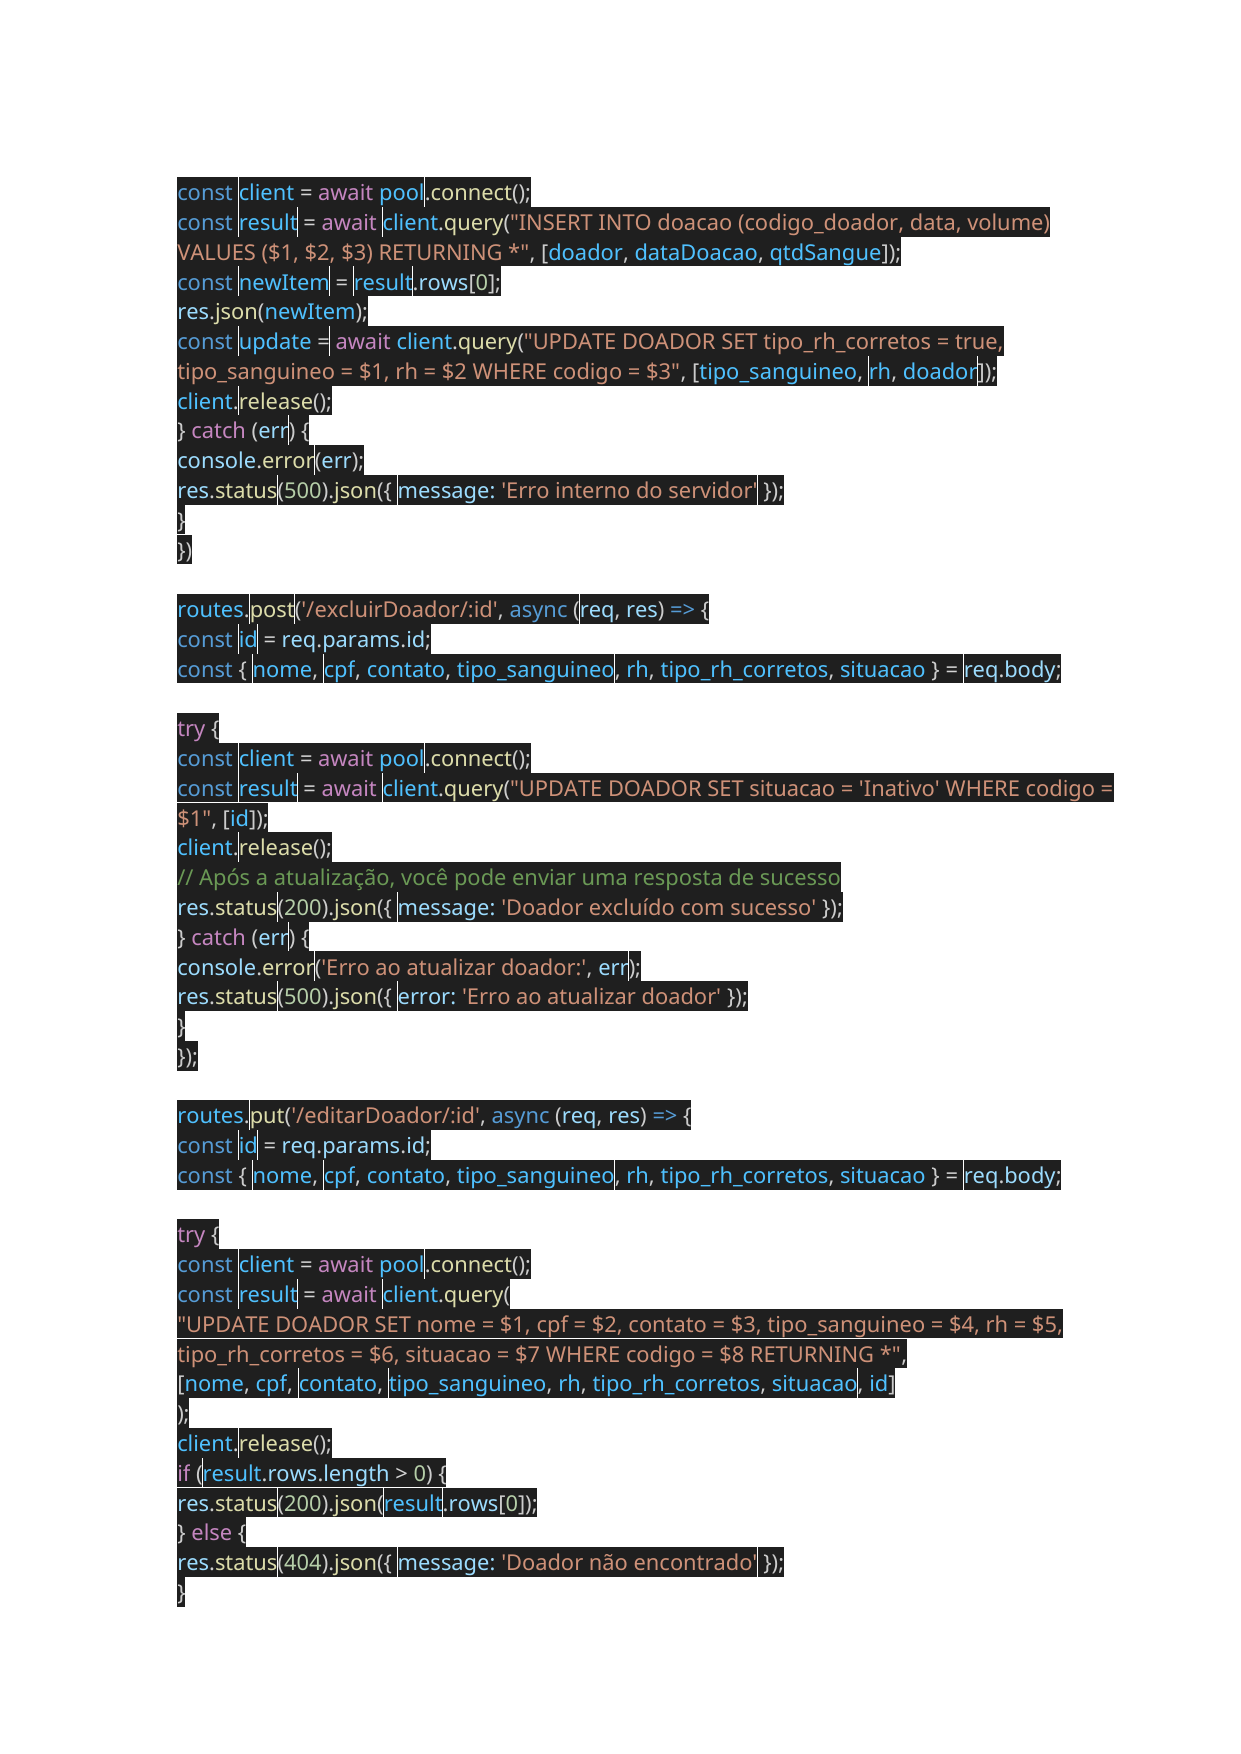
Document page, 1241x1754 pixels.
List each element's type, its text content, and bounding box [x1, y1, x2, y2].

text const client = await pool.connect(); [177, 177, 1122, 207]
text const update = await client.query("UPDATE DOADOR SET tipo_rh_corretos = true, tipo_sanguineo = $1, rh = $2 WHERE codigo = $3", [tipo_sanguineo, rh, doador]); [177, 326, 1122, 386]
text res.status(200).json({ message: 'Doador excluído com sucesso' }); [177, 892, 1122, 922]
text try { [177, 1219, 1122, 1249]
text const id = req.params.id; [177, 1130, 1122, 1160]
text res.json(newItem); [177, 296, 1122, 326]
text } catch (err) { [177, 922, 1122, 951]
text } else { [177, 1517, 1122, 1547]
text const { nome, cpf, contato, tipo_sanguineo, rh, tipo_rh_corretos, situacao } = req.body; [177, 1160, 1122, 1190]
text const result = await client.query("UPDATE DOADOR SET situacao = 'Inativo' WHERE codigo = $1", [id]); [177, 773, 1122, 832]
text res.status(500).json({ message: 'Erro interno do servidor' }); [177, 475, 1122, 505]
text routes.put('/editarDoador/:id', async (req, res) => { [177, 1100, 1122, 1130]
text console.error('Erro ao atualizar doador:', err); [177, 951, 1122, 981]
text // Após a atualização, você pode enviar uma resposta de sucesso [177, 862, 1122, 892]
text res.status(500).json({ error: 'Erro ao atualizar doador' }); [177, 981, 1122, 1011]
text const id = req.params.id; [177, 624, 1122, 654]
text res.status(404).json({ message: 'Doador não encontrado' }); [177, 1547, 1122, 1577]
text }) [177, 534, 1122, 564]
text client.release(); [177, 386, 1122, 415]
text [nome, cpf, contato, tipo_sanguineo, rh, tipo_rh_corretos, situacao, id] [177, 1368, 1122, 1398]
text ); [177, 1398, 1122, 1428]
text "UPDATE DOADOR SET nome = $1, cpf = $2, contato = $3, tipo_sanguineo = $4, rh = $5, tipo_rh_corretos = $6, situacao = $7 WHERE codigo = $8 RETURNING *", [177, 1309, 1122, 1368]
text const { nome, cpf, contato, tipo_sanguineo, rh, tipo_rh_corretos, situacao } = req.body; [177, 654, 1122, 683]
text client.release(); [177, 1428, 1122, 1458]
text console.error(err); [177, 445, 1122, 475]
text } [177, 505, 1122, 534]
text if (result.rows.length > 0) { [177, 1458, 1122, 1487]
text const client = await pool.connect(); [177, 1249, 1122, 1279]
text } catch (err) { [177, 415, 1122, 445]
text const client = await pool.connect(); [177, 743, 1122, 773]
text const result = await client.query( [177, 1279, 1122, 1309]
text try { [177, 713, 1122, 743]
text routes.post('/excluirDoador/:id', async (req, res) => { [177, 594, 1122, 624]
text } [177, 1577, 1122, 1607]
text }); [177, 1041, 1122, 1071]
text const newItem = result.rows[0]; [177, 266, 1122, 296]
text } [177, 1011, 1122, 1041]
text res.status(200).json(result.rows[0]); [177, 1487, 1122, 1517]
text const result = await client.query("INSERT INTO doacao (codigo_doador, data, volume) VALUES ($1, $2, $3) RETURNING *", [doador, dataDoacao, qtdSangue]); [177, 207, 1122, 266]
text client.release(); [177, 832, 1122, 862]
